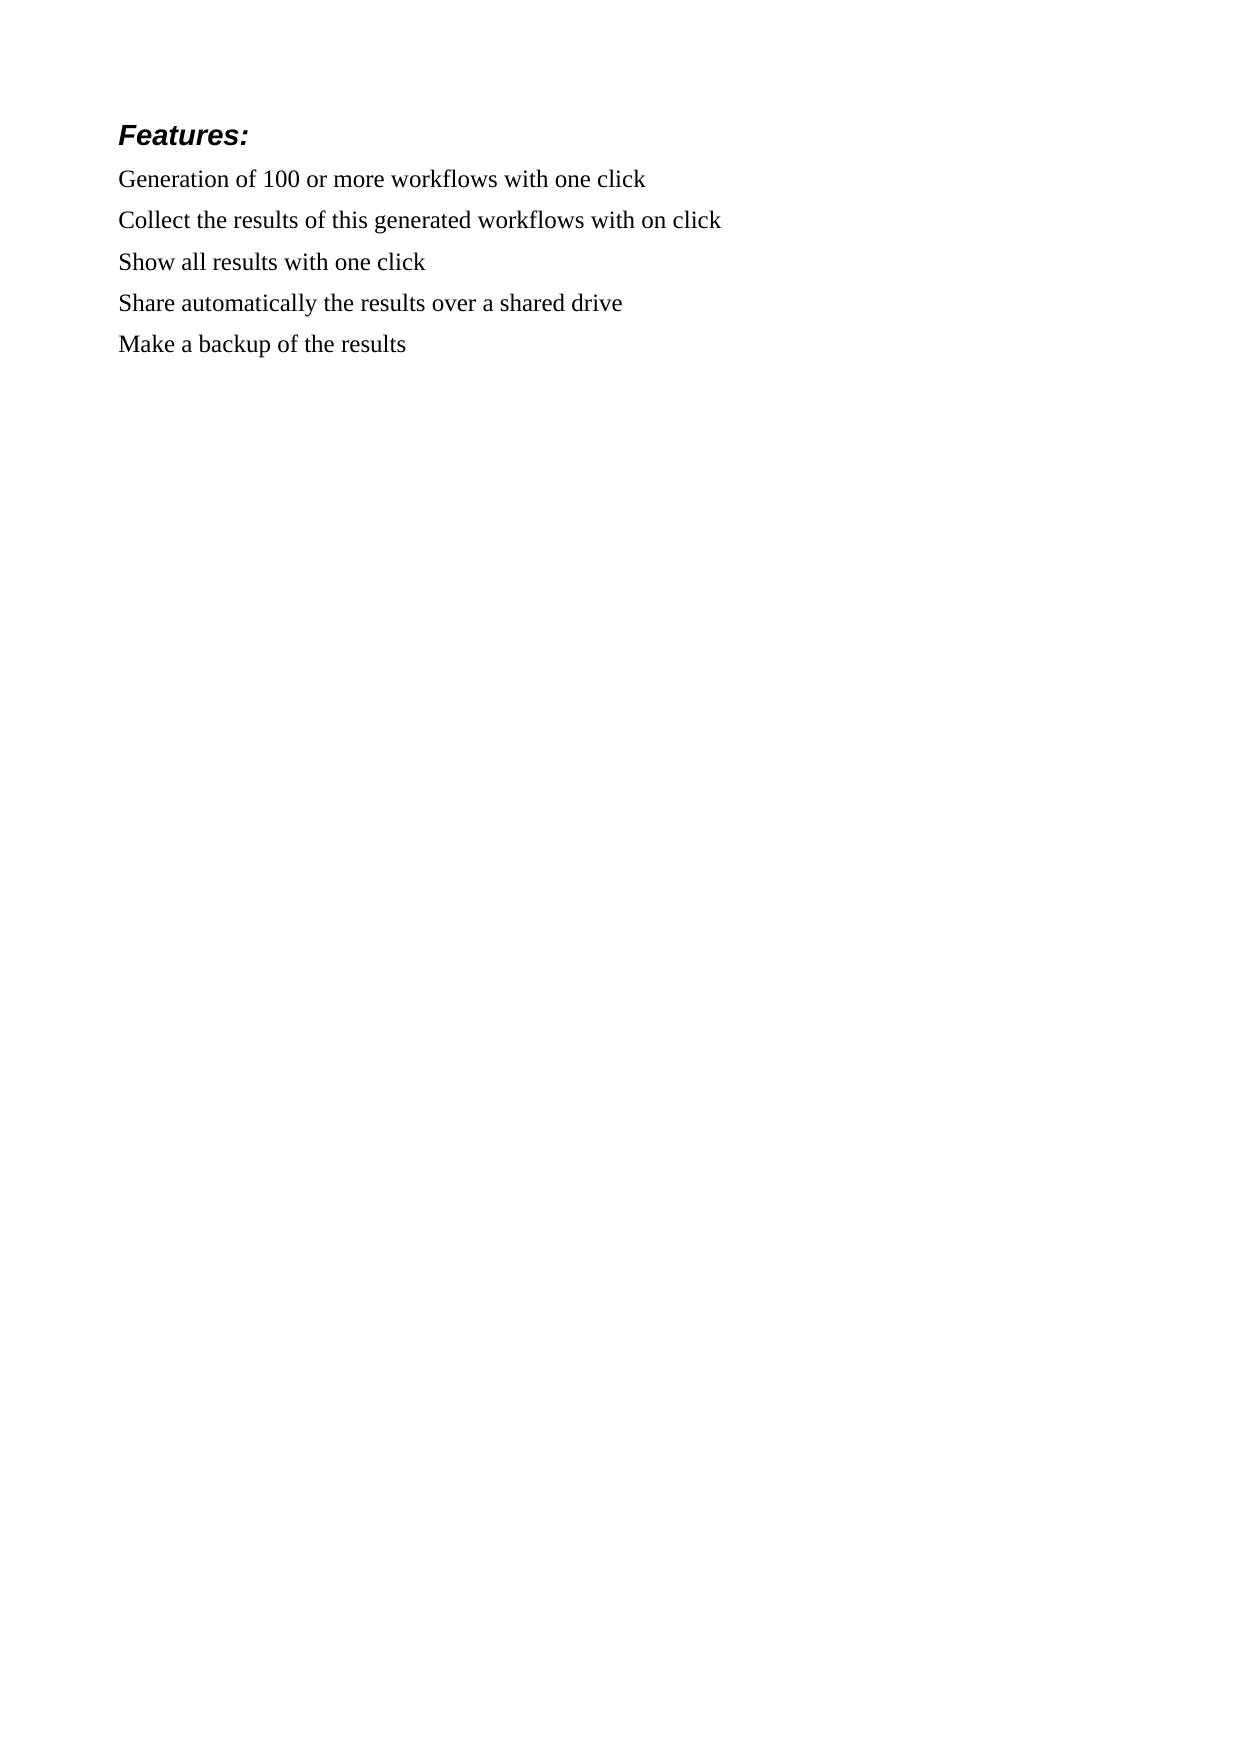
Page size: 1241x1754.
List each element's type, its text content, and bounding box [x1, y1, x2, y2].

text Make a backup of the results [118, 329, 1122, 358]
subtitle Features: [118, 118, 1122, 152]
text Share automatically the results over a shared drive [118, 288, 1122, 317]
text Collect the results of this generated workflows with on click [118, 205, 1122, 234]
text Generation of 100 or more workflows with one click [118, 164, 1122, 193]
text Show all results with one click [118, 247, 1122, 275]
